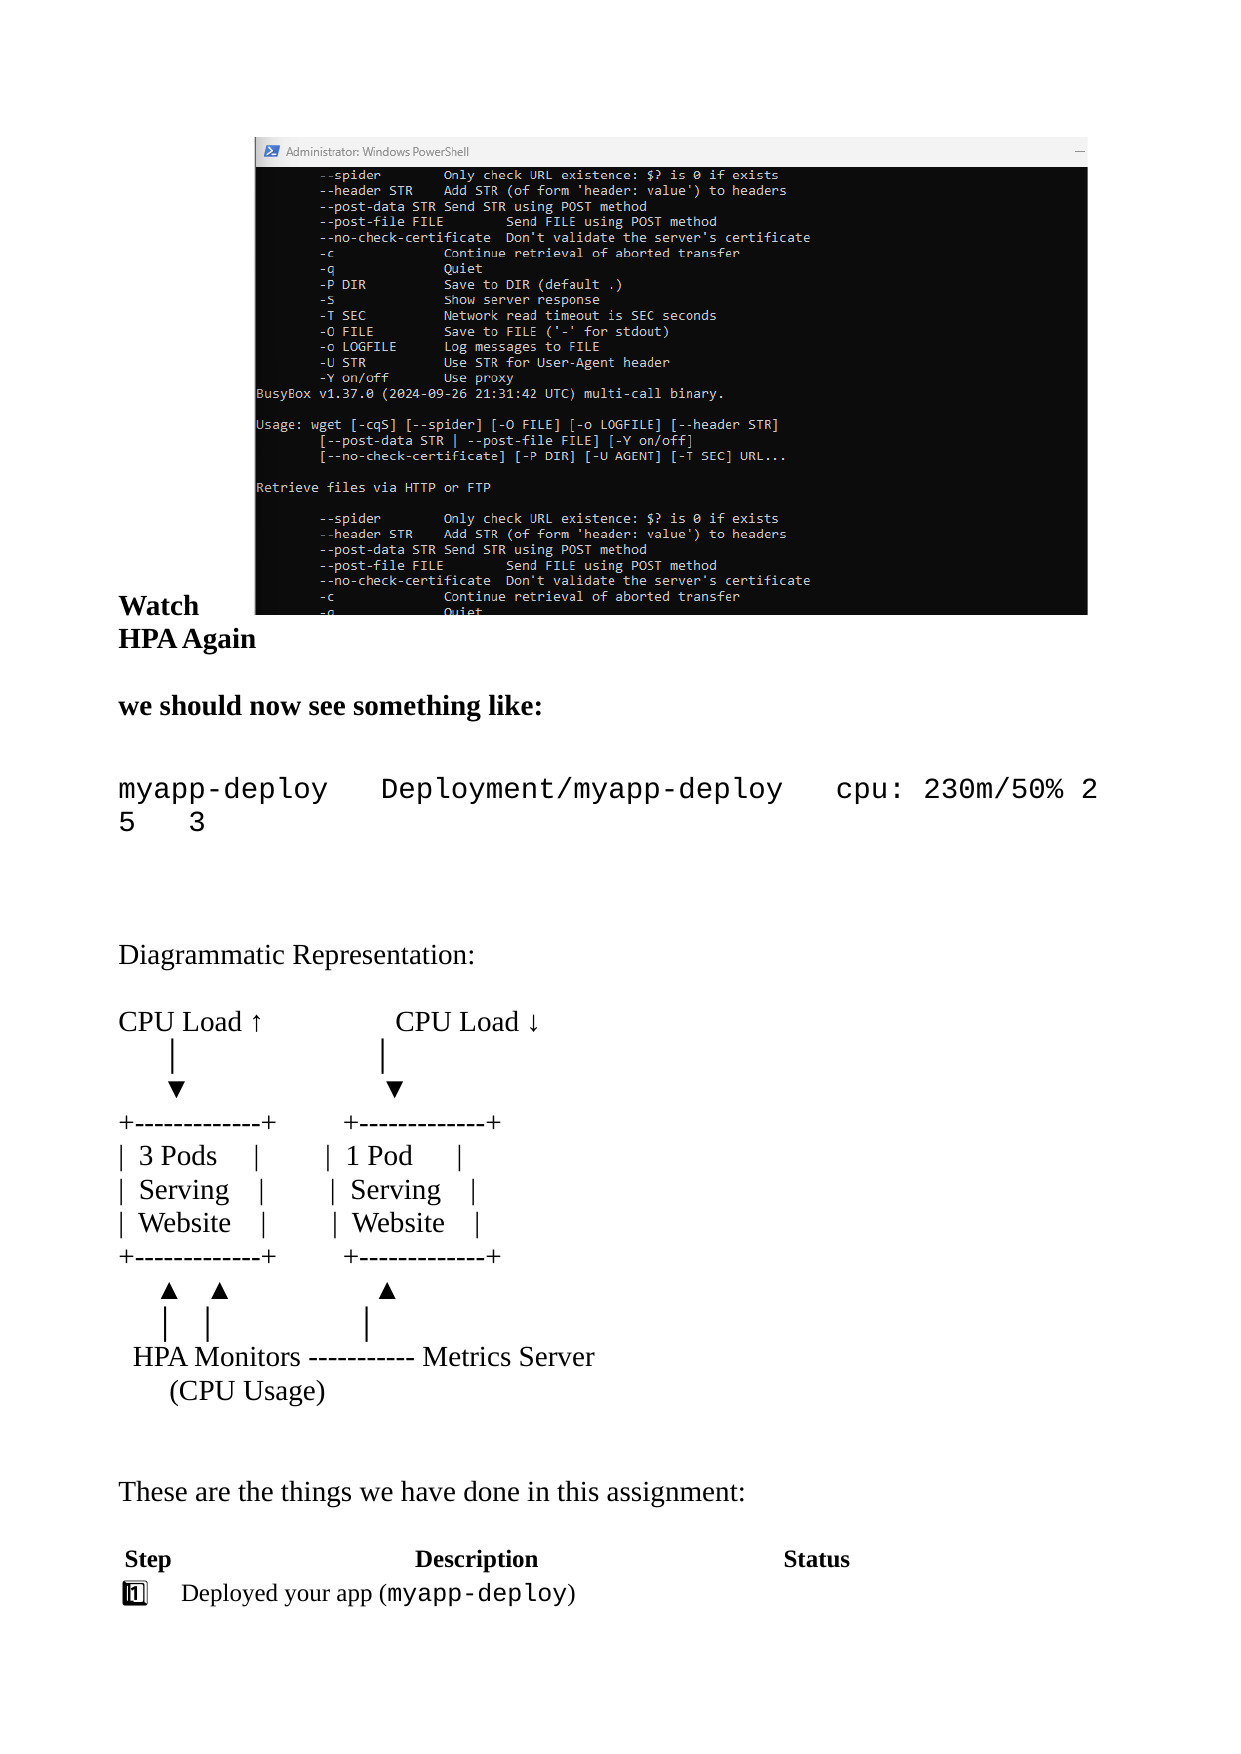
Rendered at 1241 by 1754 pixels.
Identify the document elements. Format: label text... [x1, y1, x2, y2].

text │ │ │ [208, 1306, 365, 1339]
text HPA Monitors ----------- Metrics Server [118, 1339, 1122, 1373]
text │ │ │ [165, 1306, 206, 1339]
text (CPU Usage) [118, 1373, 1122, 1407]
table_header Step [118, 1541, 178, 1575]
text ▲ ▲ ▲ [118, 1272, 1122, 1306]
text │ │ │ [367, 1306, 1122, 1339]
text ▼ ▼ [118, 1071, 1122, 1105]
text | 3 Pods | | 1 Pod | [118, 1138, 1122, 1172]
table_header Status [775, 1541, 858, 1575]
table_cell 1️⃣ [118, 1575, 178, 1612]
text │ │ [383, 1038, 1122, 1071]
text Watch HPA Again [118, 588, 1122, 655]
text | Website | | Website | [118, 1205, 1122, 1239]
picture [254, 137, 1088, 615]
text we should now see something like: [118, 688, 1122, 722]
text │ │ [173, 1038, 381, 1071]
text myapp-deploy Deployment/myapp-deploy cpu: 230m/50% 2 5 3 [118, 774, 1122, 841]
text | Serving | | Serving | [118, 1172, 1122, 1205]
table_cell ✅ [775, 1575, 858, 1612]
table_header Description [178, 1541, 775, 1575]
table_cell Deployed your app (myapp-deploy) [178, 1575, 775, 1612]
text These are the things we have done in this assignment: [118, 1474, 1122, 1507]
text │ │ │ [118, 1306, 163, 1339]
text Diagrammatic Representation: [118, 937, 1122, 971]
text +-------------+ +-------------+ [118, 1239, 1122, 1272]
text │ │ [118, 1038, 171, 1071]
text CPU Load ↑ CPU Load ↓ [118, 1004, 1122, 1038]
text +-------------+ +-------------+ [118, 1105, 1122, 1138]
